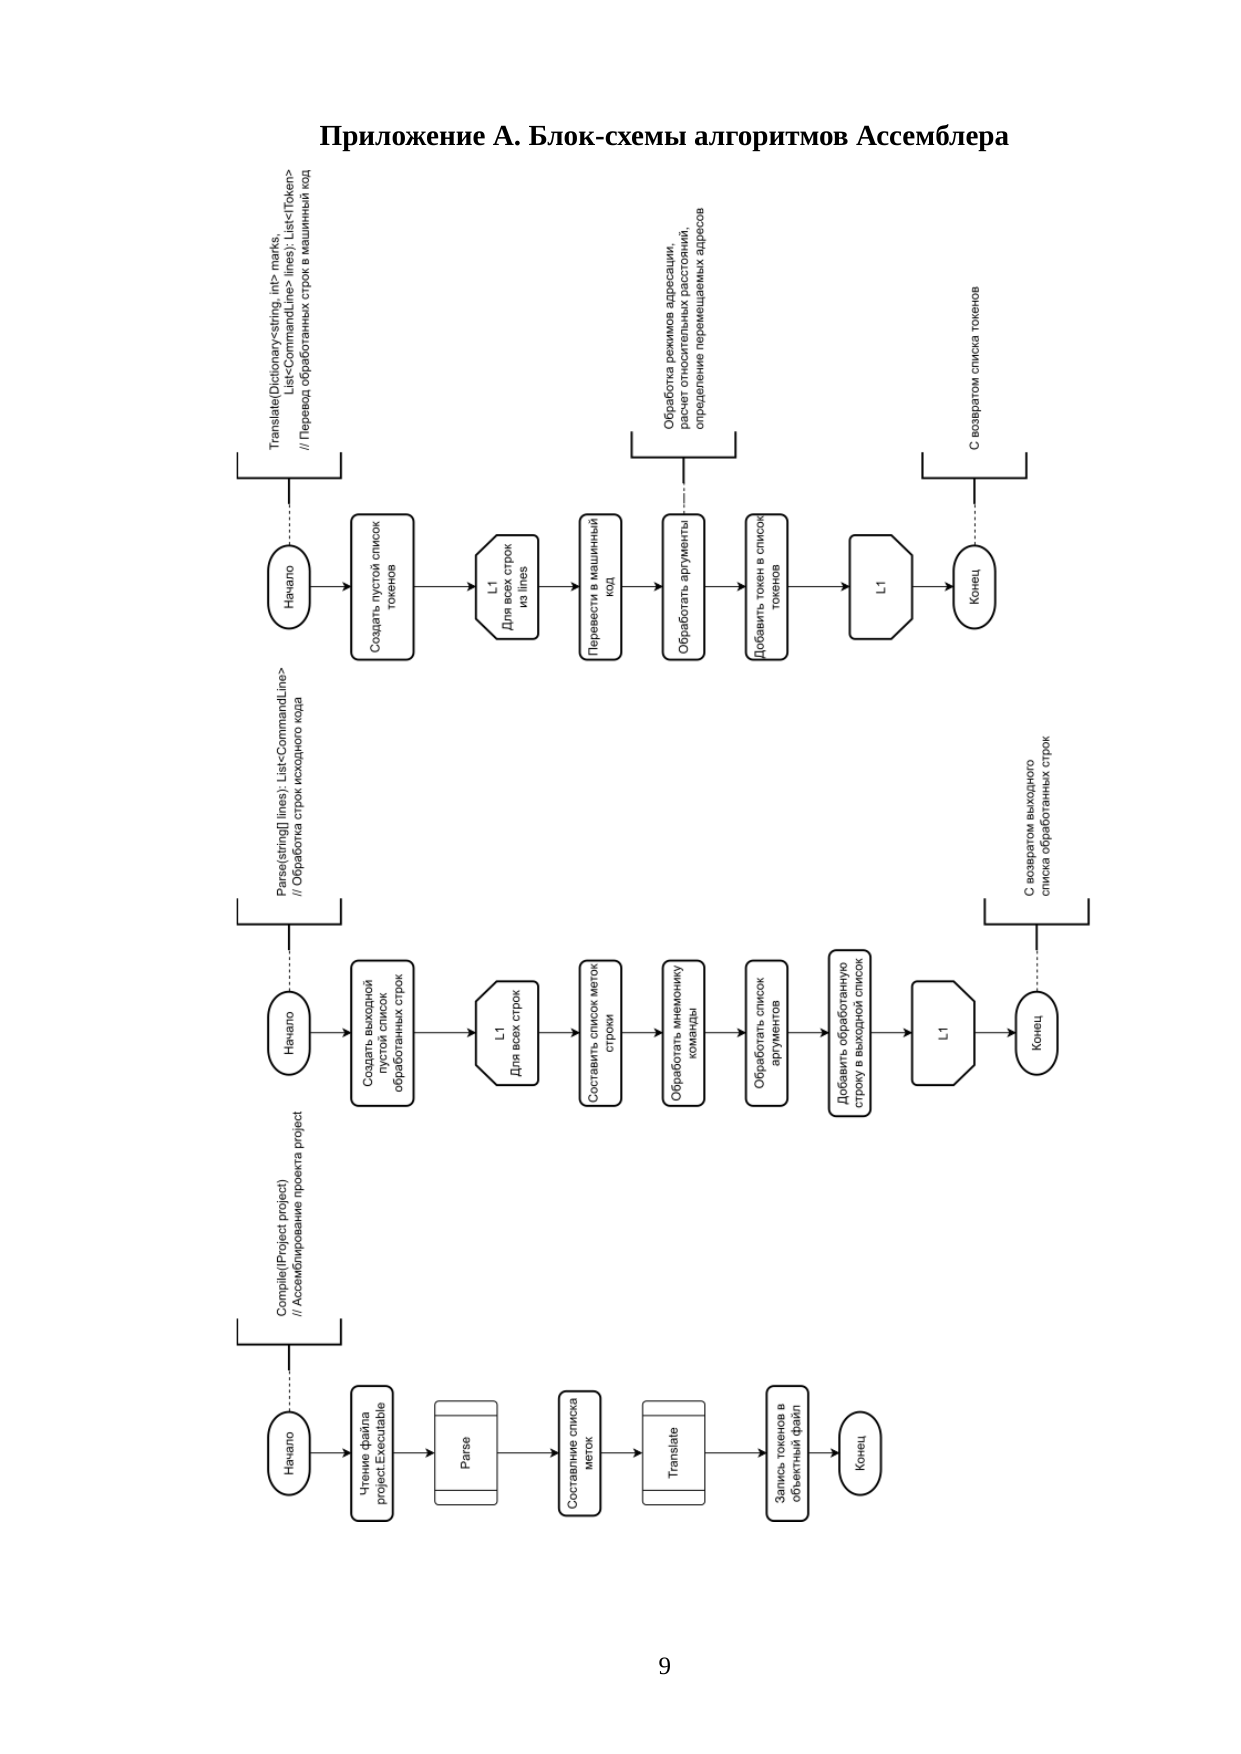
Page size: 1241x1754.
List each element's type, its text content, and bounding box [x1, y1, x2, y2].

text Приложение А. Блок-схемы алгоритмов Ассемблера [177, 118, 1152, 152]
picture [236, 168, 1093, 1522]
